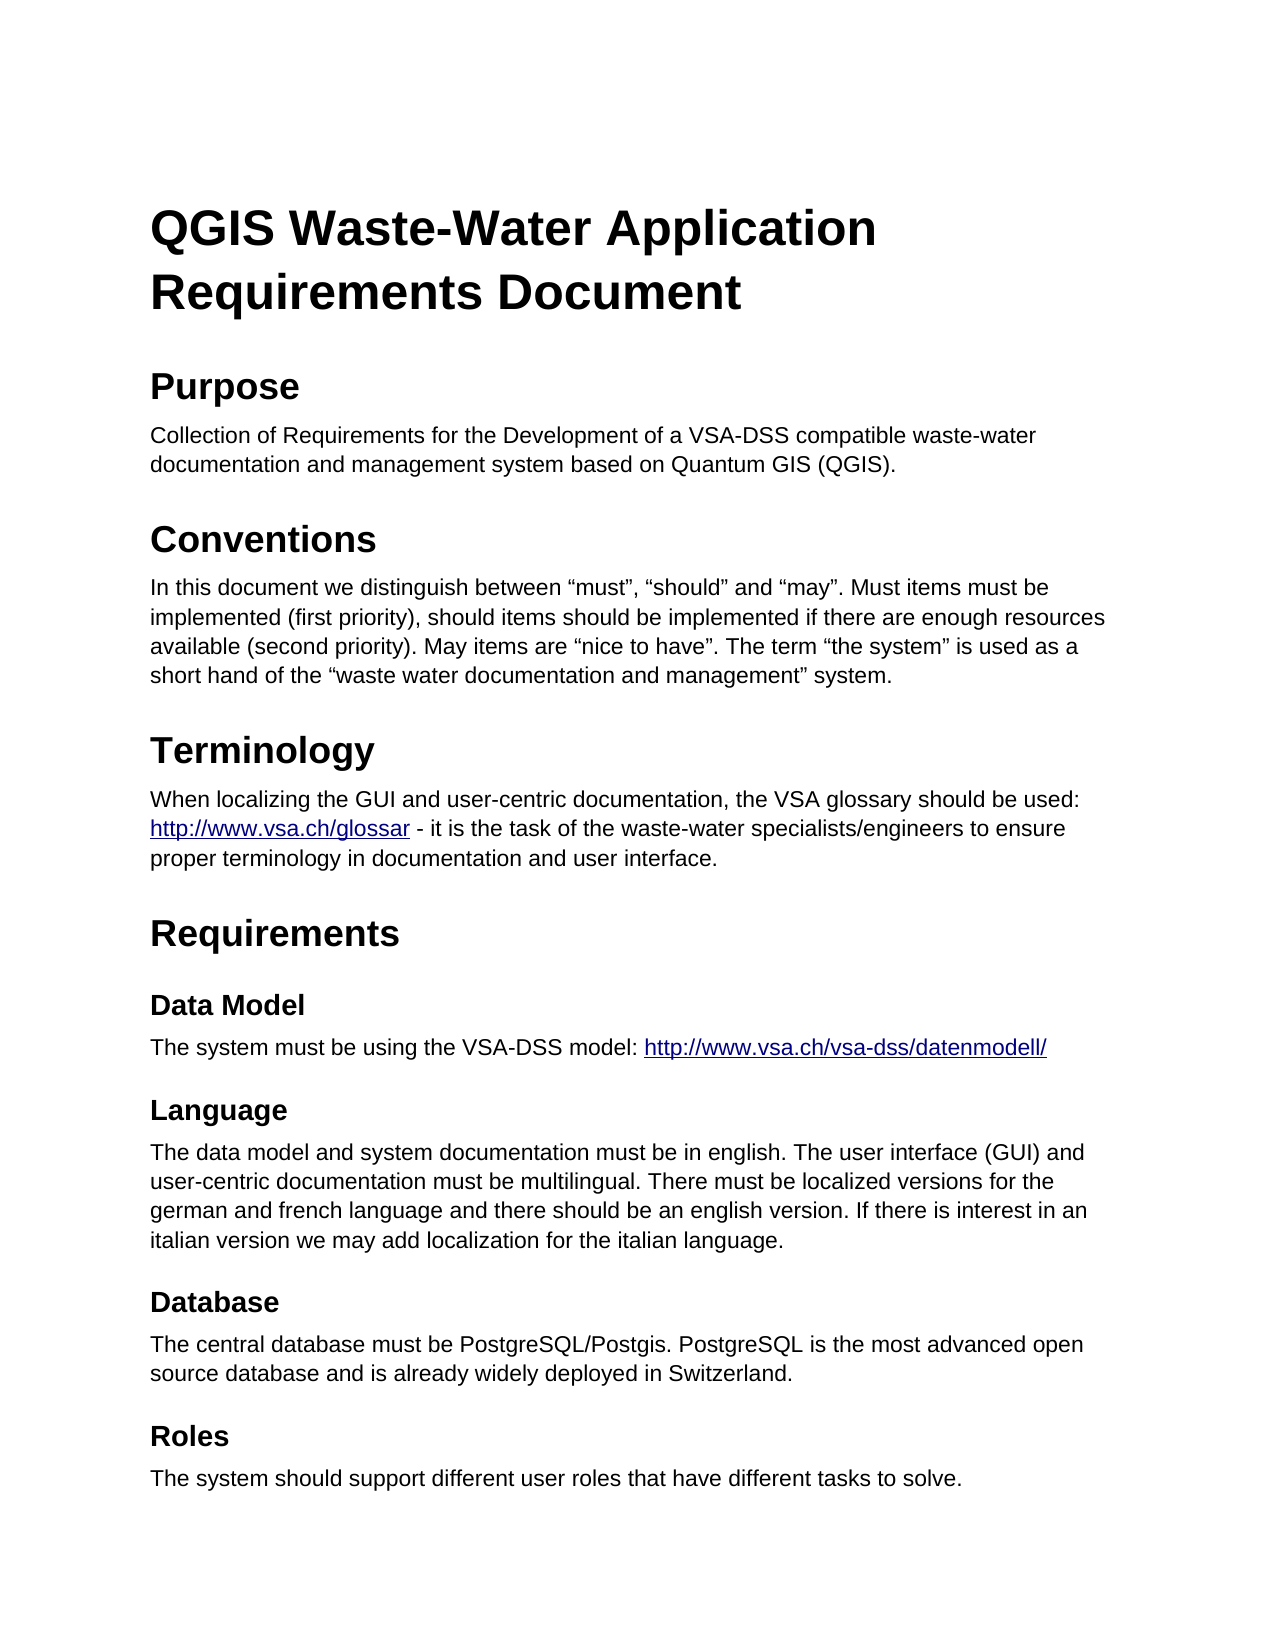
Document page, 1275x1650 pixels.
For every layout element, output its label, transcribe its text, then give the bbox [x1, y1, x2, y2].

subtitle QGIS Waste-Water Application Requirements Document [150, 200, 1125, 320]
subtitle Conventions [150, 518, 1125, 560]
text In this document we distinguish between “must”, “should” and “may”. Must items must be implemented (first priority), should items should be implemented if there are enough resources available (second priority). May items are “nice to have”. The term “the system” is used as a short hand of the “waste water documentation and management” system. [150, 575, 1125, 689]
subtitle Roles [150, 1420, 1125, 1452]
subtitle Database [150, 1286, 1125, 1319]
subtitle Requirements [150, 912, 1125, 954]
subtitle Terminology [150, 730, 1125, 772]
text Collection of Requirements for the Development of a VSA-DSS compatible waste-water documentation and management system based on Quantum GIS (QGIS). [150, 422, 1125, 477]
text When localizing the GUI and user-centric documentation, the VSA glossary should be used: http://www.vsa.ch/glossar - it is the task of the waste-water specialists/engineers to ensure proper terminology in documentation and user interface. [150, 786, 1125, 871]
text The data model and system documentation must be in english. The user interface (GUI) and user-centric documentation must be multilingual. There must be localized versions for the german and french language and there should be an english version. If there is interest in an italian version we may add localization for the italian language. [150, 1139, 1125, 1253]
text The central database must be PostgreSQL/Postgis. PostgreSQL is the most advanced open source database and is already widely deployed in Switzerland. [150, 1332, 1125, 1387]
text The system must be using the VSA-DSS model: http://www.vsa.ch/vsa-dss/datenmodell/ [150, 1035, 1125, 1061]
subtitle Language [150, 1094, 1125, 1126]
subtitle Data Model [150, 989, 1125, 1022]
text The system should support different user roles that have different tasks to solve. [150, 1465, 1125, 1491]
subtitle Purpose [150, 366, 1125, 408]
